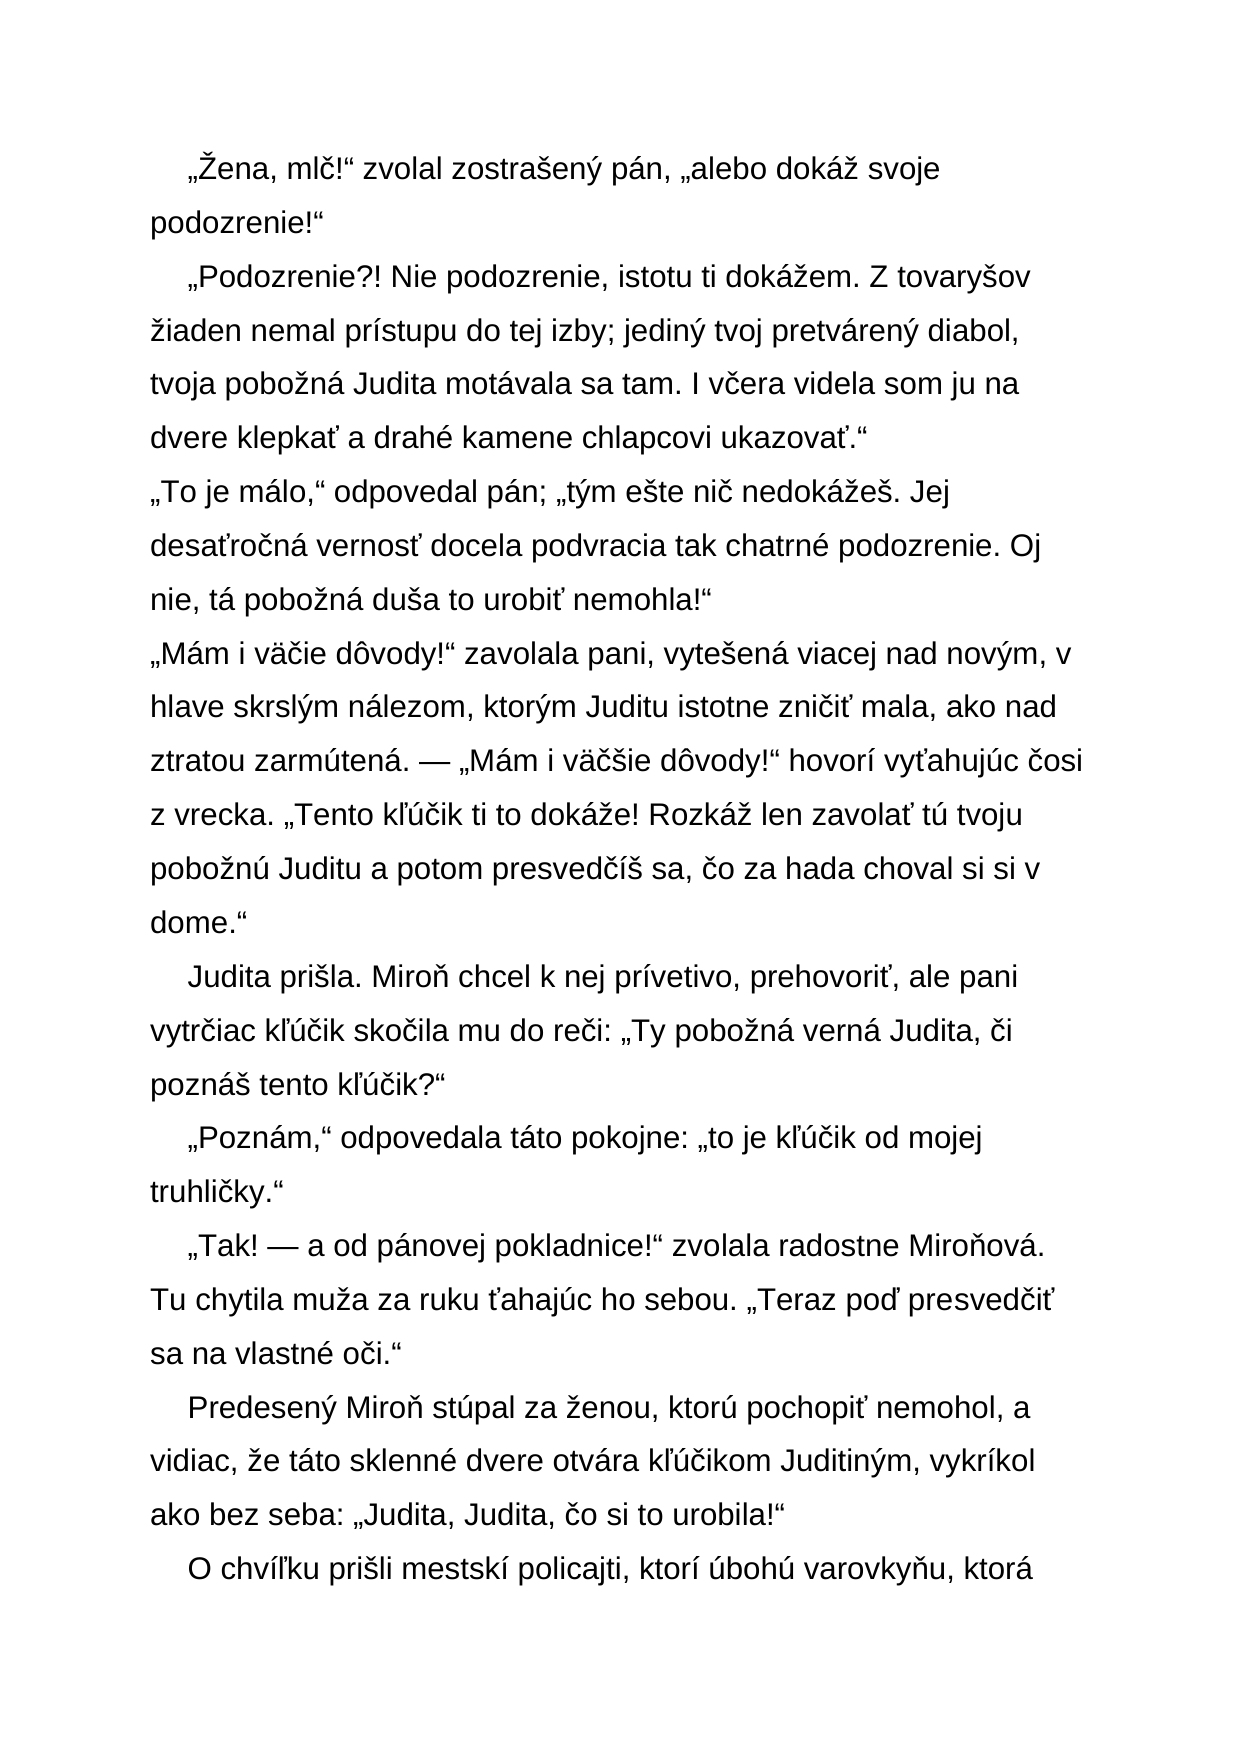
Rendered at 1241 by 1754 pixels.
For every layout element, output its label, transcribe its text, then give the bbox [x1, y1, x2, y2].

text O chvíľku prišli mestskí policajti, ktorí úbohú varovkyňu, ktorá [150, 1550, 1091, 1586]
text Judita prišla. Miroň chcel k nej prívetivo, prehovoriť, ale pani vytrčiac kľúčik skočila mu do reči: „Ty pobožná verná Judita, či poznáš tento kľúčik?“ [150, 958, 1091, 1101]
text „Podozrenie?! Nie podozrenie, istotu ti dokážem. Z tovaryšov žiaden nemal prí­stupu do tej izby; jediný tvoj pretvárený diabol, tvoja pobožná Judita motávala sa tam. I včera videla som ju na dvere klepkať a drahé kamene chlapcovi ukazovať.“ [150, 258, 1091, 455]
text „Mám i väčie dôvody!“ zavolala pani, vytešená viacej nad novým, v hlave skrslým nálezom, ktorým Juditu istotne zničiť mala, ako nad ztratou zarmútená. — „Mám i väčšie dôvody!“ hovorí vyťahujúc čosi z vrecka. „Tento kľúčik ti to dokáže! Rozkáž len zavolať tú tvoju pobožnú Juditu a potom presvedčíš sa, čo za hada choval si si v dome.“ [150, 635, 1091, 940]
text „To je málo,“ odpovedal pán; „tým ešte nič nedokážeš. Jej desaťročná vernosť docela podvracia tak chatrné podozrenie. Oj nie, tá pobožná duša to urobiť nemohla!“ [150, 473, 1091, 617]
text „Poznám,“ odpovedala táto pokojne: „to je kľúčik od mojej truhličky.“ [150, 1119, 1091, 1209]
text „Žena, mlč!“ zvolal zostrašený pán, „alebo dokáž svoje podozrenie!“ [150, 150, 1091, 240]
text Predesený Miroň stúpal za ženou, ktorú pochopiť nemohol, a vidiac, že táto sklenné dvere otvára kľúčikom Juditiným, vykríkol ako bez seba: „Judita, Judita, čo si to urobila!“ [150, 1389, 1091, 1532]
text „Tak! — a od pánovej pokladnice!“ zvo­lala radostne Miroňová. Tu chytila muža za ruku ťahajúc ho sebou. „Teraz poď pre­svedčiť sa na vlastné oči.“ [150, 1227, 1091, 1371]
